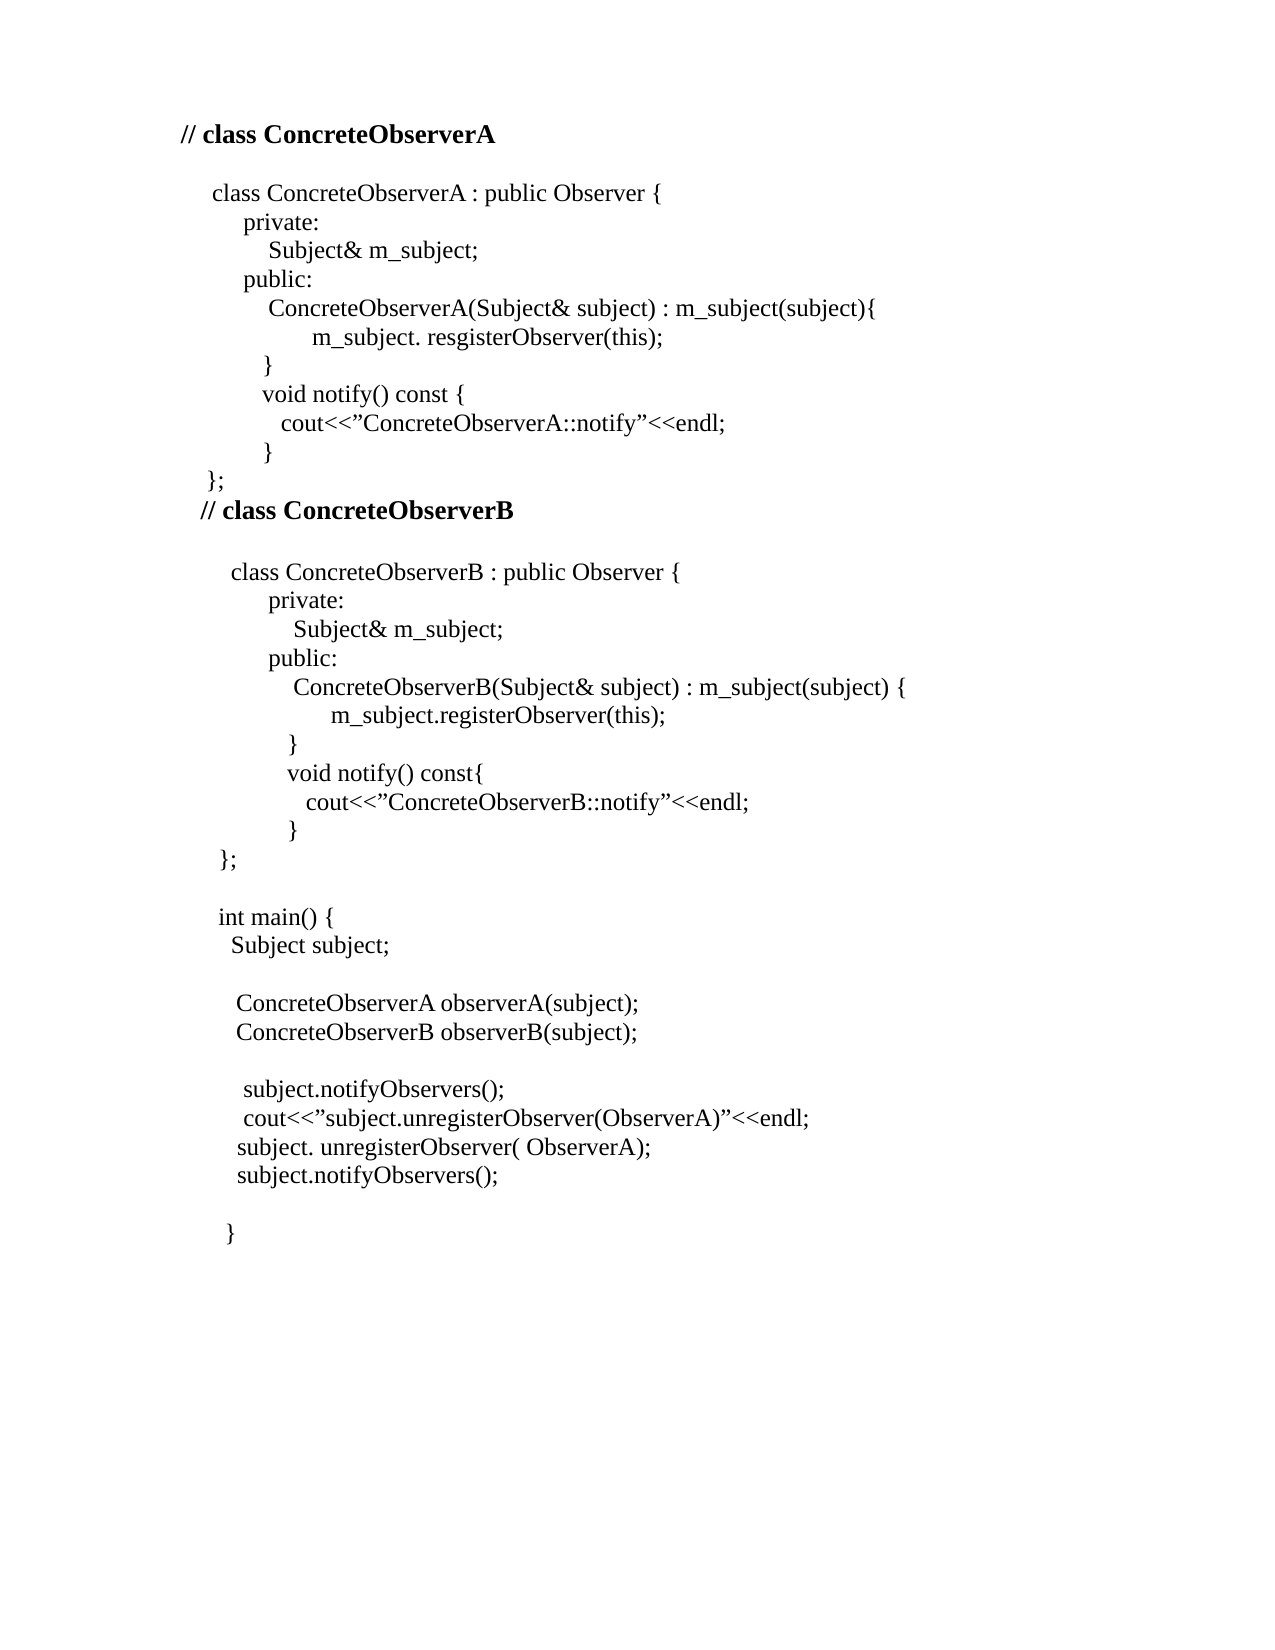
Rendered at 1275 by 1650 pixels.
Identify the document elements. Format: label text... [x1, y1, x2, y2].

text ConcreteObserverA observerA(subject); [118, 988, 1157, 1017]
text m_subject. resgisterObserver(this); [118, 322, 1157, 351]
text Subject subject; [118, 930, 1157, 959]
text Subject& m_subject; [118, 614, 1157, 643]
text cout<<”subject.unregisterObserver(ObserverA)”<<endl; [118, 1103, 1157, 1132]
text } [118, 815, 1157, 844]
text // class ConcreteObserverA [118, 118, 1157, 149]
text subject.notifyObservers(); [118, 1160, 1157, 1189]
text int main() { [118, 902, 1157, 930]
text ConcreteObserverB(Subject& subject) : m_subject(subject) { [118, 672, 1157, 700]
text cout<<”ConcreteObserverA::notify”<<endl; [118, 408, 1157, 437]
text ConcreteObserverB observerB(subject); [118, 1017, 1157, 1045]
text }; [118, 844, 1157, 873]
text class ConcreteObserverA : public Observer { [118, 178, 1157, 207]
text } [118, 1218, 1157, 1247]
text private: [118, 207, 1157, 236]
text subject.notifyObservers(); [118, 1074, 1157, 1103]
text void notify() const { [118, 379, 1157, 408]
text // class ConcreteObserverB [118, 494, 1157, 525]
text m_subject.registerObserver(this); [118, 700, 1157, 729]
text Subject& m_subject; [118, 236, 1157, 264]
text public: [118, 264, 1157, 293]
text public: [118, 643, 1157, 672]
text subject. unregisterObserver( ObserverA); [118, 1132, 1157, 1160]
text cout<<”ConcreteObserverB::notify”<<endl; [118, 787, 1157, 815]
text } [118, 437, 1157, 466]
text } [118, 351, 1157, 379]
text private: [118, 585, 1157, 614]
text } [118, 729, 1157, 758]
text }; [118, 466, 1157, 494]
text void notify() const{ [118, 758, 1157, 787]
text class ConcreteObserverB : public Observer { [118, 557, 1157, 585]
text ConcreteObserverA(Subject& subject) : m_subject(subject){ [118, 293, 1157, 322]
